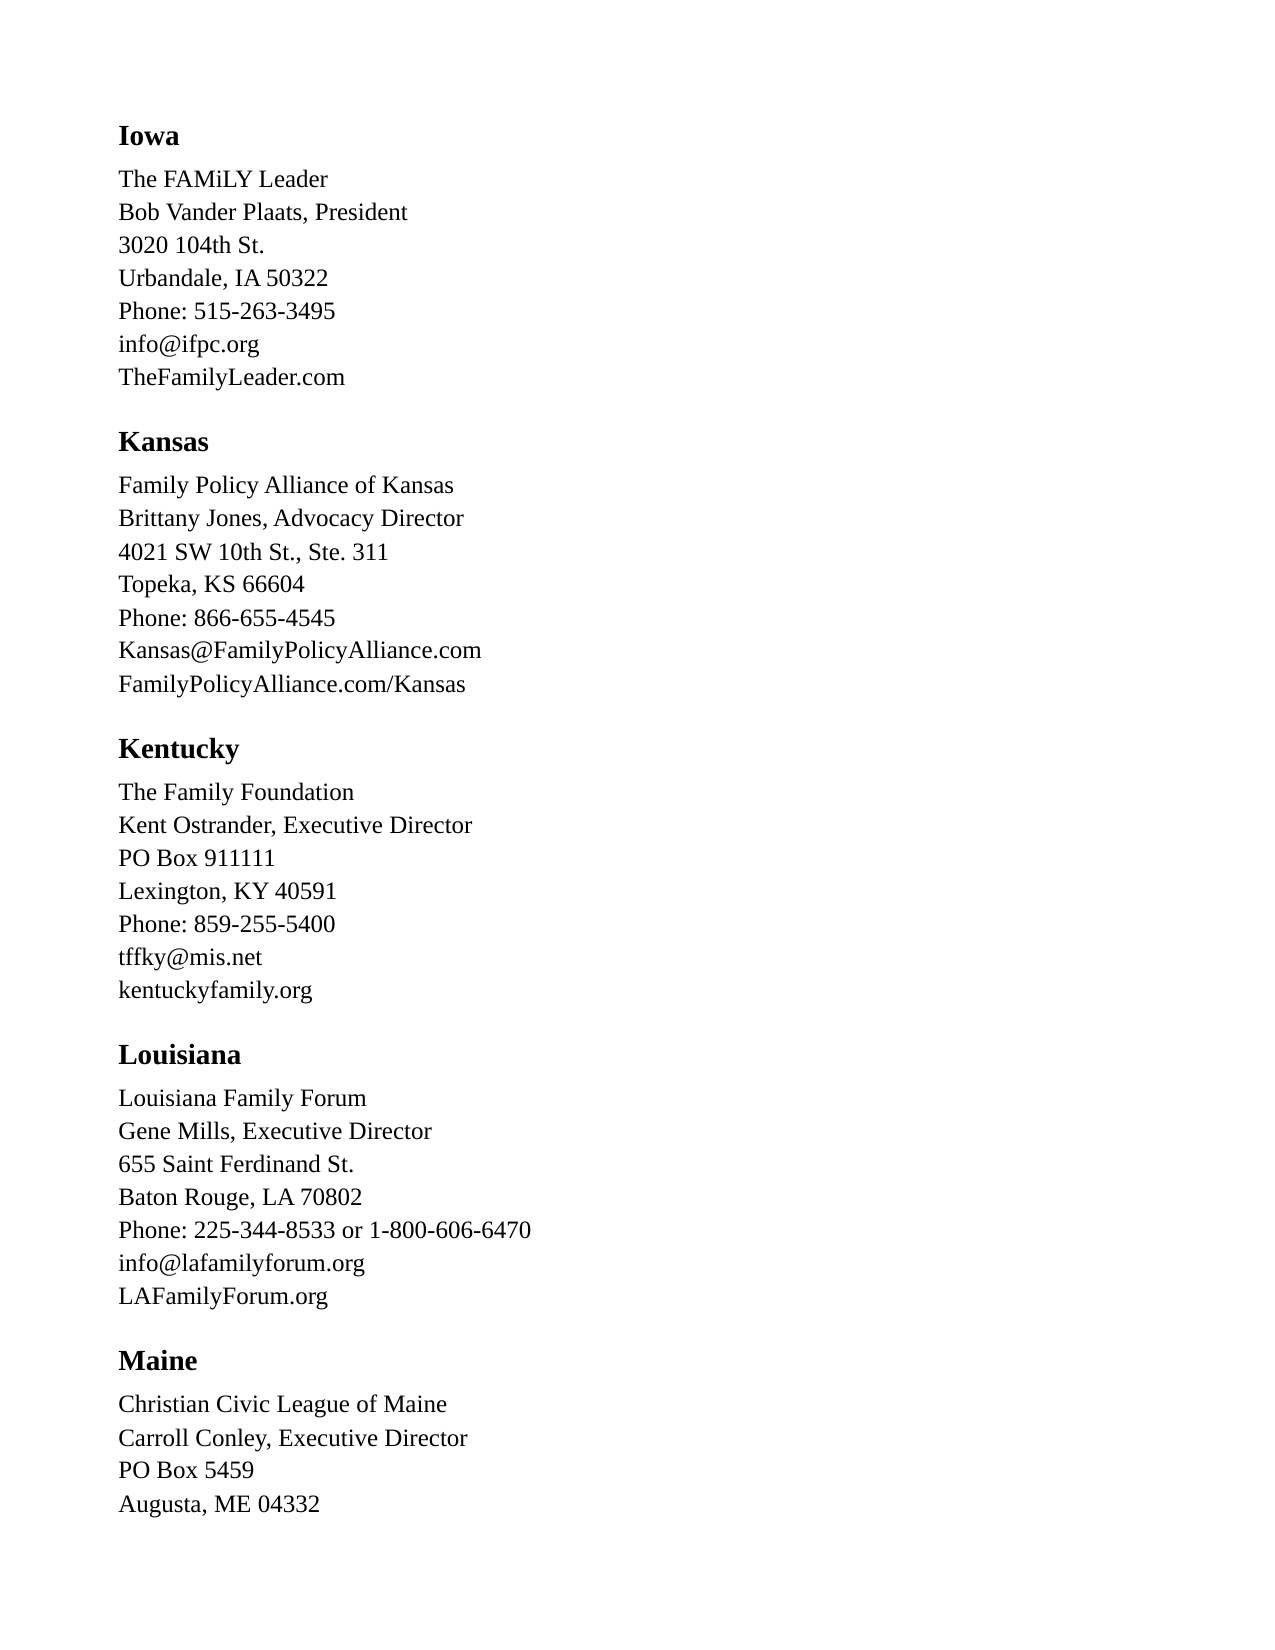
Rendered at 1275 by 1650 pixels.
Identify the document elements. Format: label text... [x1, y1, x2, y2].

subtitle Iowa [118, 118, 1157, 152]
subtitle Maine [118, 1343, 1157, 1377]
subtitle Louisiana [118, 1037, 1157, 1071]
subtitle Kentucky [118, 731, 1157, 764]
text Christian Civic League of Maine Carroll Conley, Executive Director PO Box 5459 Augusta, ME 04332 [118, 1389, 1157, 1517]
text Louisiana Family Forum Gene Mills, Executive Director 655 Saint Ferdinand St. Baton Rouge, LA 70802 Phone: 225-344-8533 or 1-800-606-6470 info@lafamilyforum.org LAFamilyForum.org [118, 1083, 1157, 1310]
text Family Policy Alliance of Kansas Brittany Jones, Advocacy Director 4021 SW 10th St., Ste. 311 Topeka, KS 66604 Phone: 866-655-4545 Kansas@FamilyPolicyAlliance.com FamilyPolicyAlliance.com/Kansas [118, 471, 1157, 697]
subtitle Kansas [118, 424, 1157, 458]
text The FAMiLY Leader Bob Vander Plaats, President 3020 104th St. Urbandale, IA 50322 Phone: 515-263-3495 info@ifpc.org TheFamilyLeader.com [118, 164, 1157, 391]
text The Family Foundation Kent Ostrander, Executive Director PO Box 911111 Lexington, KY 40591 Phone: 859-255-5400 tffky@mis.net kentuckyfamily.org [118, 777, 1157, 1004]
